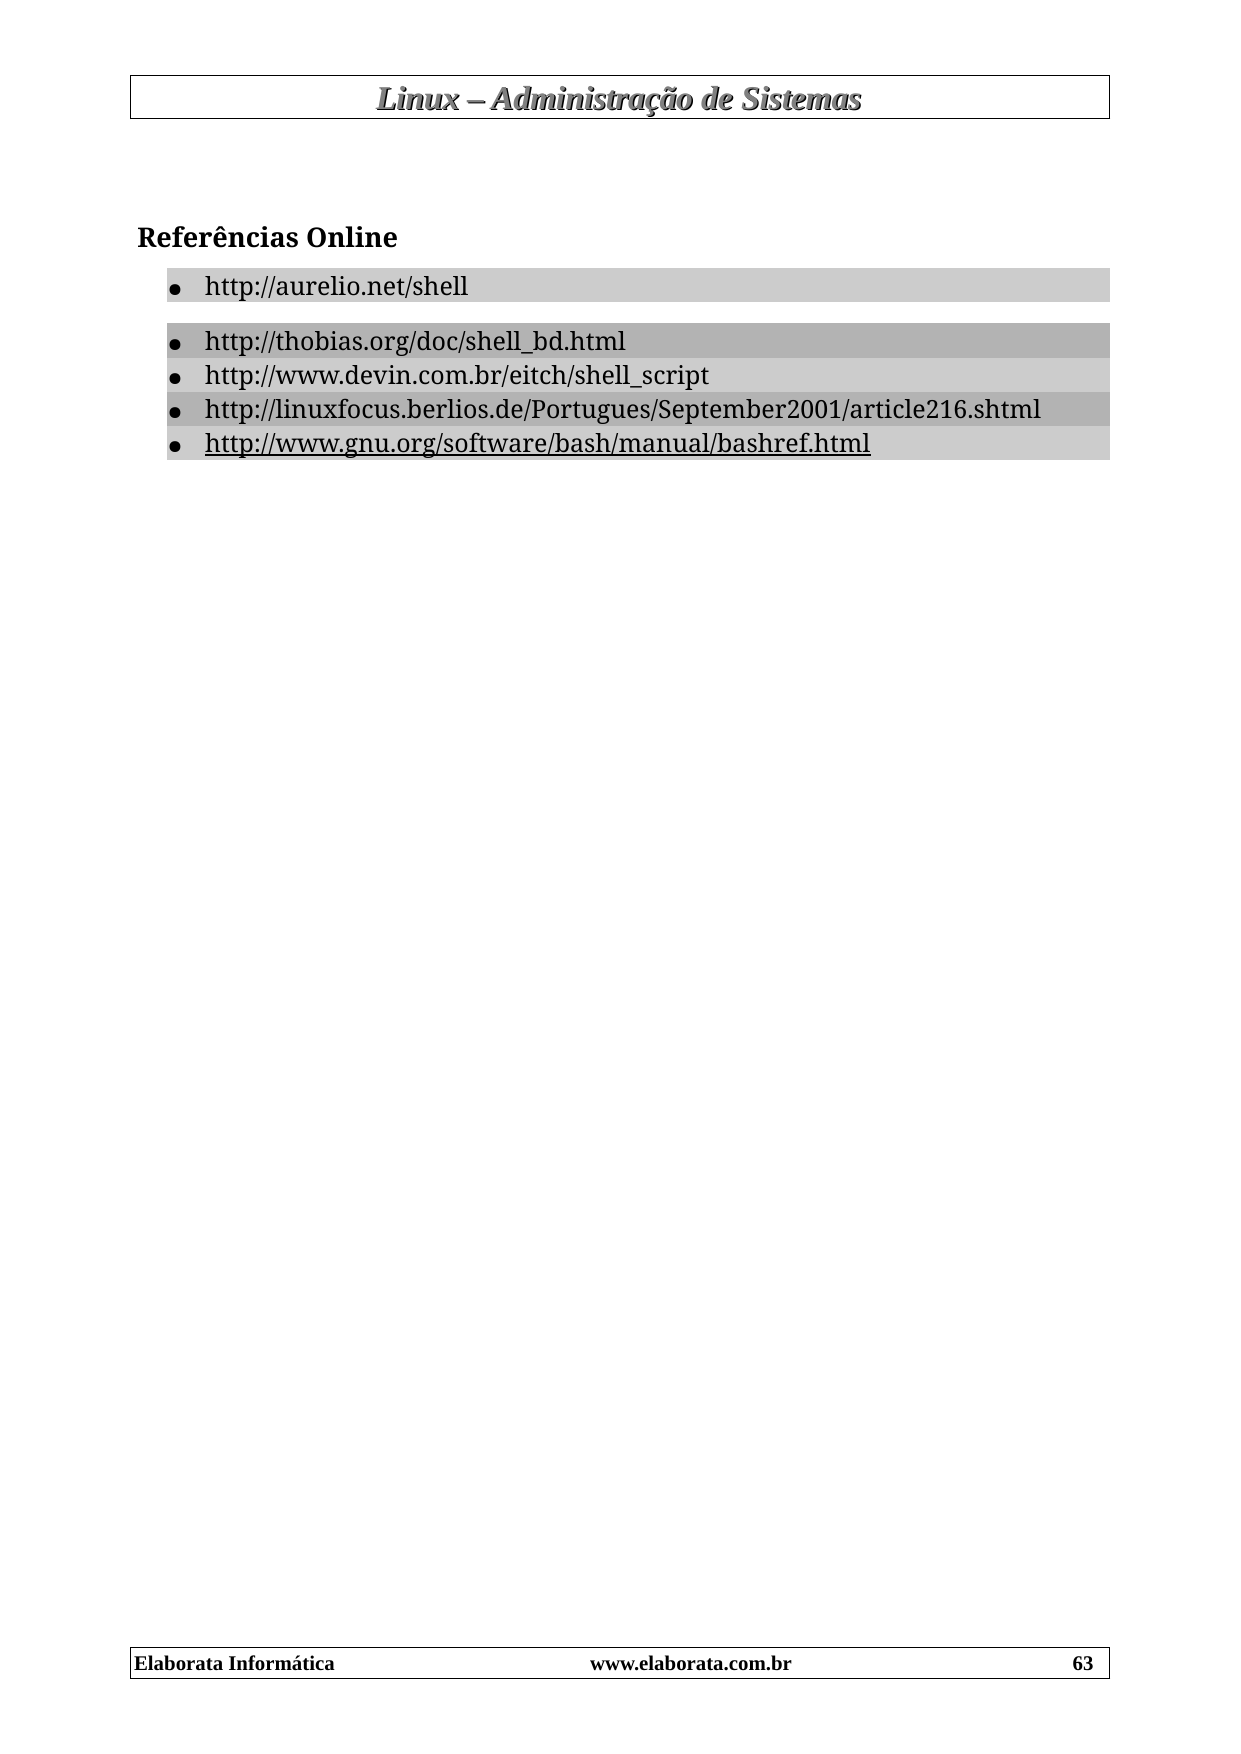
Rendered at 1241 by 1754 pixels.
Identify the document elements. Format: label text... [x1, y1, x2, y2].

subtitle Referências Online [130, 219, 1110, 256]
list http://www.devin.com.br/eitch/shell_script [167, 358, 1110, 392]
list http://www.gnu.org/software/bash/manual/bashref.html [167, 426, 1110, 460]
list http://aurelio.net/shell [167, 268, 1110, 302]
list http://thobias.org/doc/shell_bd.html [167, 323, 1110, 358]
list http://linuxfocus.berlios.de/Portugues/September2001/article216.shtml [167, 392, 1110, 426]
